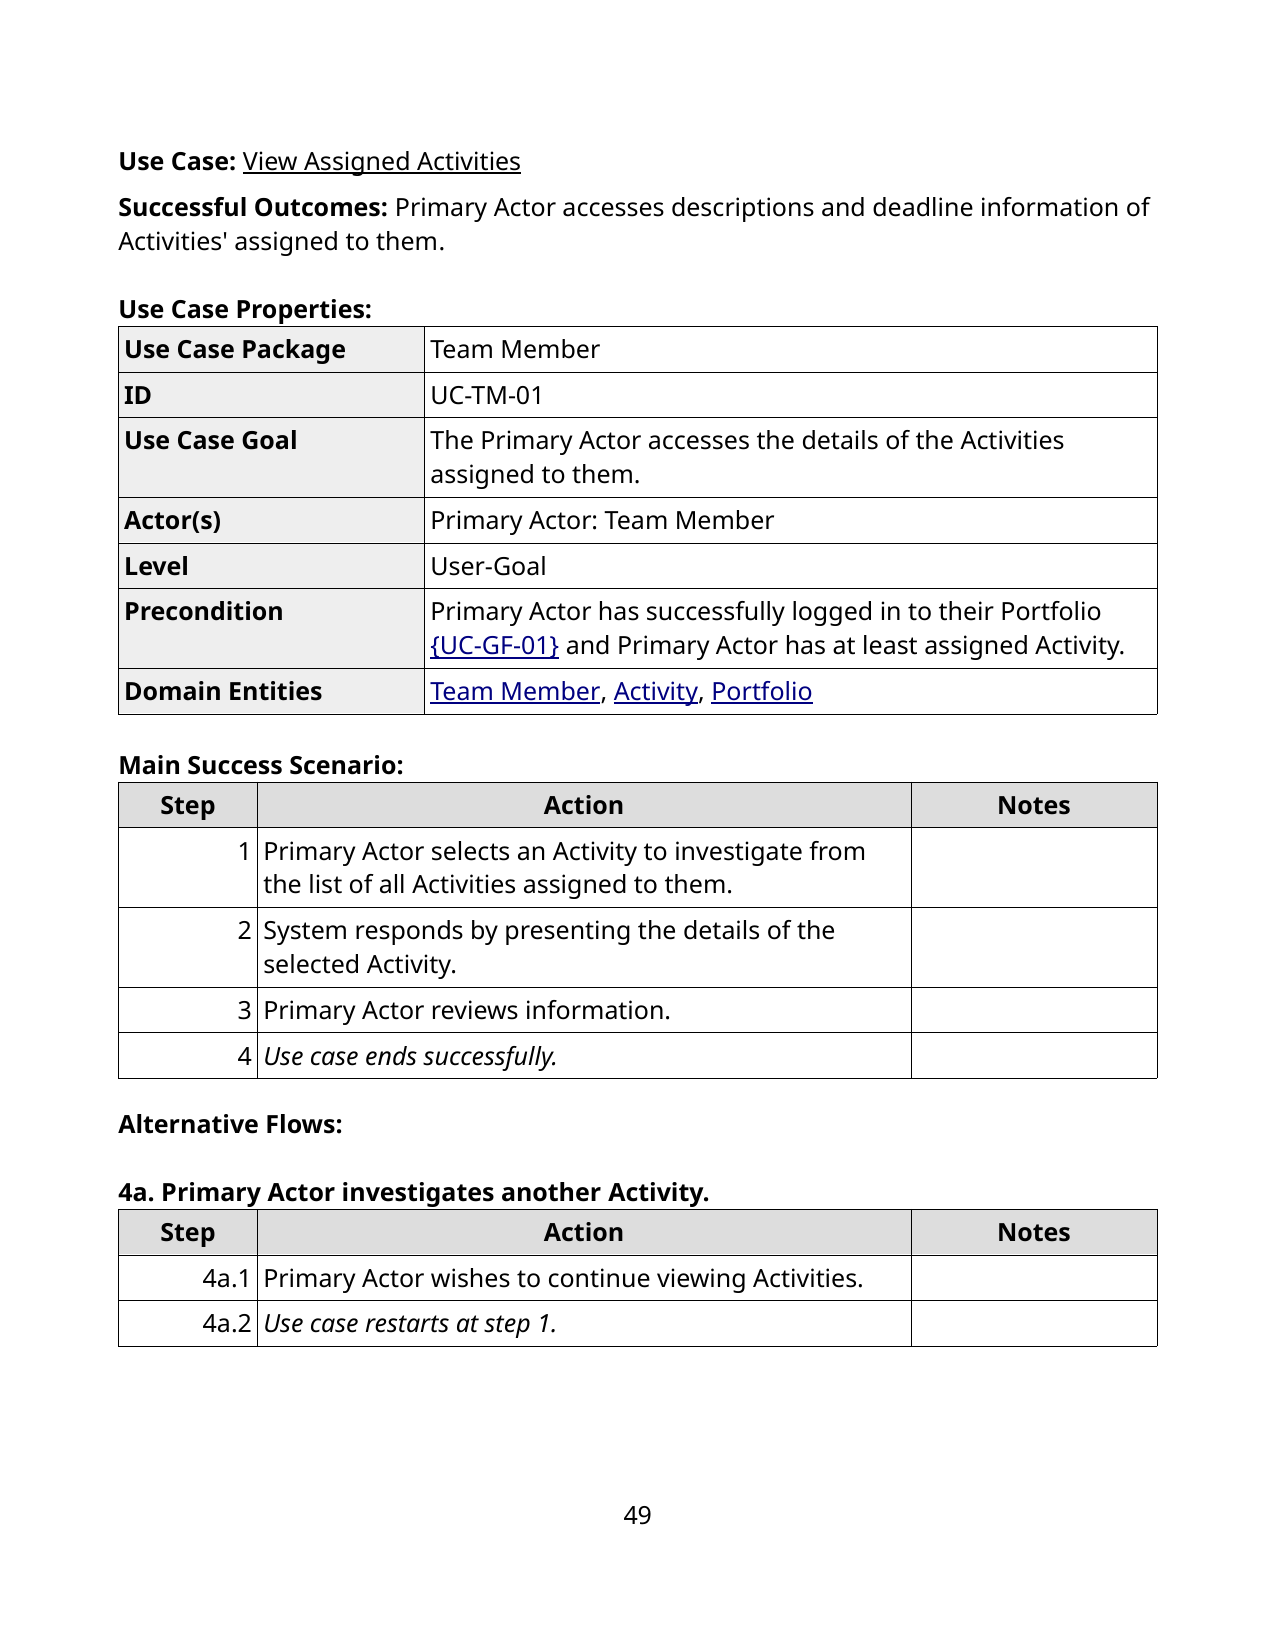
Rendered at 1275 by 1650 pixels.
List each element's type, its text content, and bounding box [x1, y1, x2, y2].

table_cell Primary Actor wishes to continue viewing Activities. [258, 1256, 911, 1300]
text Use Case Properties: [118, 292, 1157, 326]
table_cell Level [119, 544, 424, 588]
table_header Notes [912, 1210, 1157, 1254]
table_cell 4 [119, 1033, 257, 1078]
table_cell [912, 1033, 1157, 1078]
table_cell [912, 828, 1157, 907]
table_cell Use case restarts at step 1. [258, 1301, 911, 1346]
table_cell Primary Actor has successfully logged in to their Portfolio {UC-GF-01} and Primary Actor has at least assigned Activity. [425, 589, 1157, 668]
table_header Action [258, 1210, 911, 1254]
table_cell ID [119, 373, 424, 417]
table_cell [912, 1301, 1157, 1346]
table_header Team Member [425, 327, 1157, 372]
table_cell Primary Actor: Team Member [425, 498, 1157, 542]
table_cell 4a.2 [119, 1301, 257, 1346]
table_cell [912, 988, 1157, 1032]
text 4a. Primary Actor investigates another Activity. [118, 1175, 1157, 1209]
table_header Step [119, 783, 257, 827]
table_header Notes [912, 783, 1157, 827]
subtitle Use Case: View Assigned Activities [118, 143, 1157, 177]
table_cell Precondition [119, 589, 424, 668]
text Main Success Scenario: [118, 748, 1157, 782]
table_cell Team Member, Activity, Portfolio [425, 669, 1157, 713]
table_header Action [258, 783, 911, 827]
table_header Use Case Package [119, 327, 424, 372]
table_cell Primary Actor selects an Activity to investigate from the list of all Activities assigned to them. [258, 828, 911, 907]
table_header Step [119, 1210, 257, 1254]
table_cell System responds by presenting the details of the selected Activity. [258, 908, 911, 987]
table_cell User-Goal [425, 544, 1157, 588]
table_cell [912, 908, 1157, 987]
table_cell 2 [119, 908, 257, 987]
text Successful Outcomes: Primary Actor accesses descriptions and deadline information of Activities' assigned to them. [118, 190, 1157, 258]
table_cell Use case ends successfully. [258, 1033, 911, 1078]
table_cell 4a.1 [119, 1256, 257, 1300]
table_cell Use Case Goal [119, 418, 424, 497]
table_cell Domain Entities [119, 669, 424, 713]
table_cell UC-TM-01 [425, 373, 1157, 417]
table_cell The Primary Actor accesses the details of the Activities assigned to them. [425, 418, 1157, 497]
table_cell [912, 1256, 1157, 1300]
table_cell 1 [119, 828, 257, 907]
table_cell 3 [119, 988, 257, 1032]
table_cell Actor(s) [119, 498, 424, 542]
text Alternative Flows: [118, 1107, 1157, 1141]
table_cell Primary Actor reviews information. [258, 988, 911, 1032]
